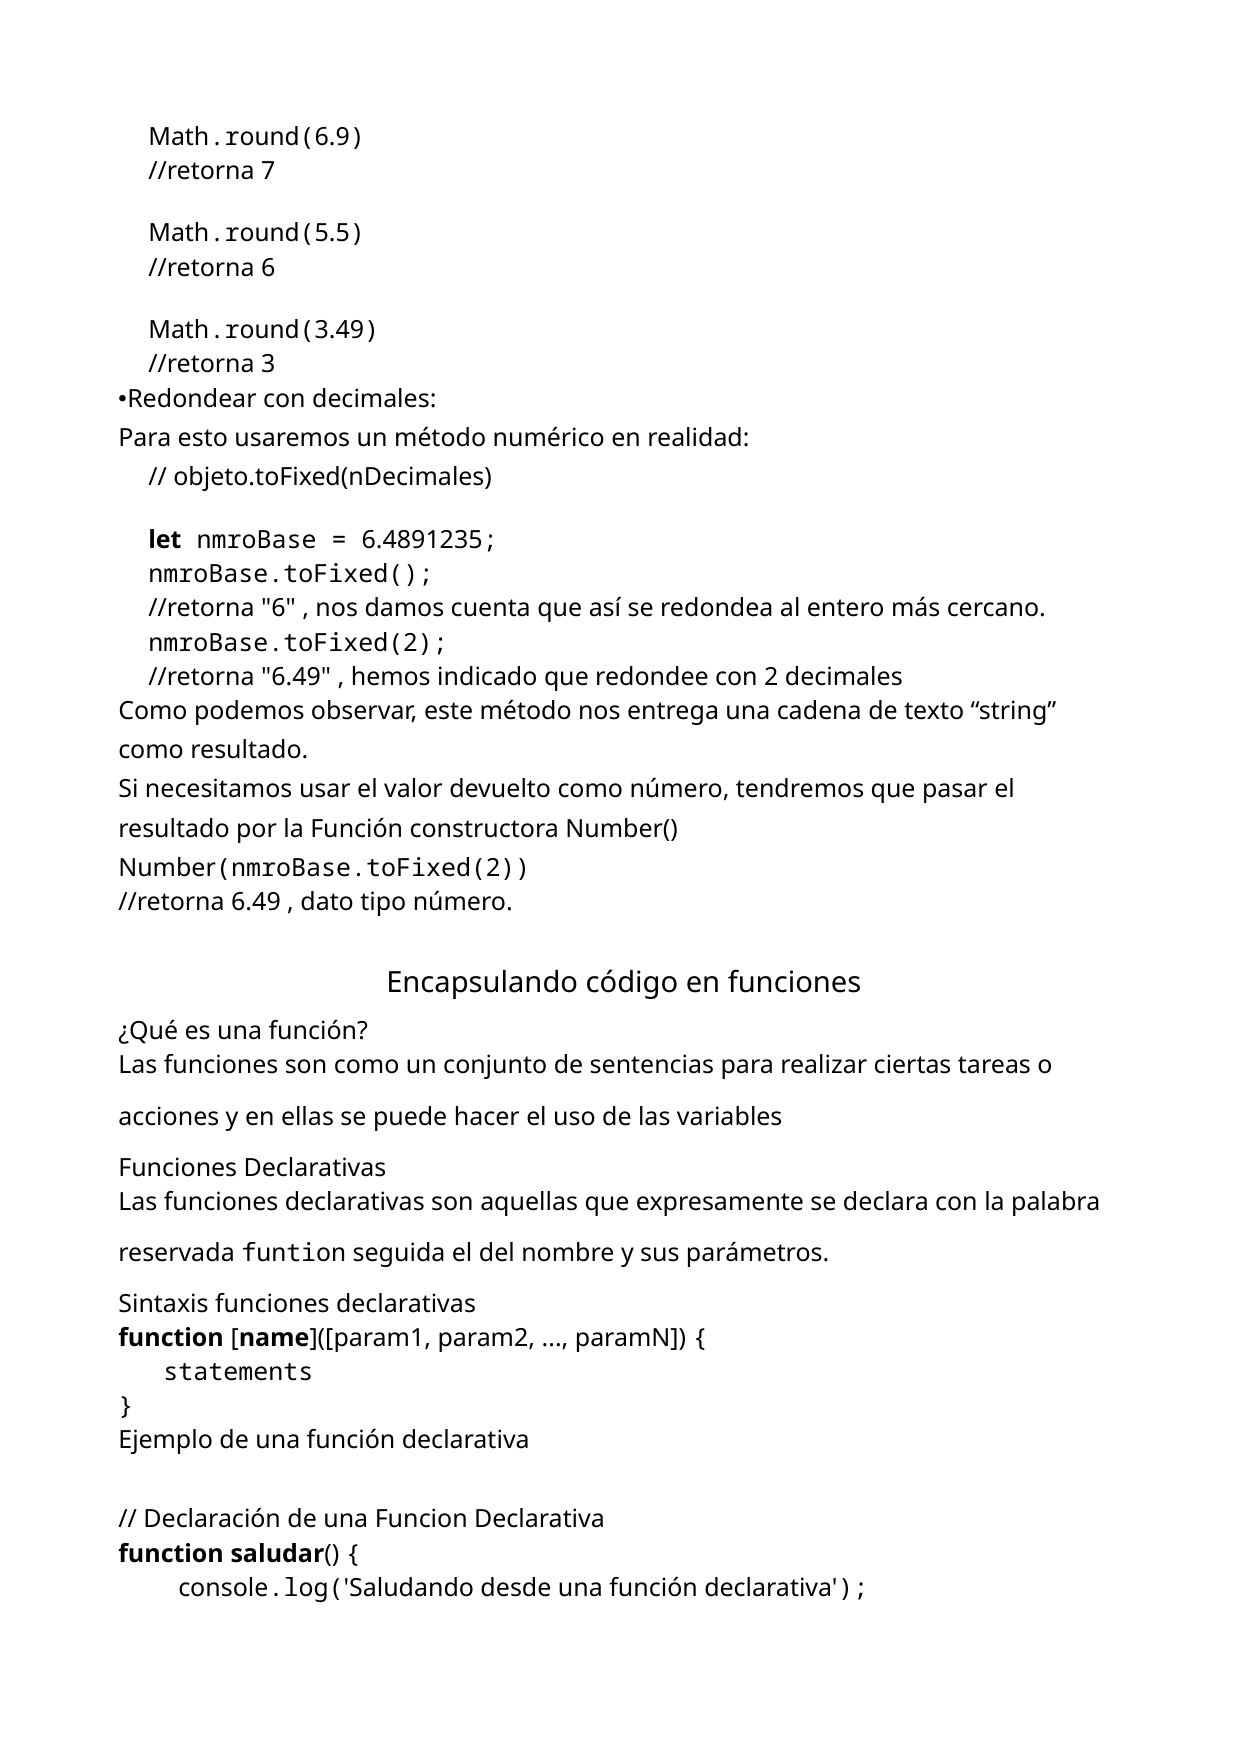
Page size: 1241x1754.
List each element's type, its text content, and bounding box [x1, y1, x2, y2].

list Number(nmroBase.toFixed(2)) [118, 849, 1122, 883]
text // Declaración de una Funcion Declarativa [118, 1501, 1122, 1535]
text } [118, 1388, 1122, 1422]
text statements [118, 1353, 1122, 1388]
list //retorna 7 [118, 152, 1122, 187]
list // objeto.toFixed(nDecimales) [118, 459, 1122, 493]
text Ejemplo de una función declarativa [118, 1422, 1122, 1456]
text Las funciones declarativas son aquellas que expresamente se declara con la palabra reservada funtion seguida el del nombre y sus parámetros. [118, 1183, 1122, 1268]
subtitle Encapsulando código en funciones [118, 961, 1122, 1001]
list //retorna 6 [118, 249, 1122, 283]
subtitle Funciones Declarativas [118, 1149, 1122, 1183]
list //retorna "6" , nos damos cuenta que así se redondea al entero más cercano. [118, 590, 1122, 624]
text Las funciones son como un conjunto de sentencias para realizar ciertas tareas o acciones y en ellas se puede hacer el uso de las variables [118, 1047, 1122, 1132]
list nmroBase.toFixed(); [118, 556, 1122, 590]
text console.log('Saludando desde una función declarativa'); [118, 1569, 1122, 1603]
text function saludar() { [118, 1535, 1122, 1569]
list Redondear con decimales: Para esto usaremos un método numérico en realidad: [118, 380, 1122, 454]
list //retorna 6.49 , dato tipo número. [118, 883, 1122, 917]
subtitle ¿Qué es una función? [118, 1013, 1122, 1047]
list Como podemos observar, este método nos entrega una cadena de texto “string” como resultado. Si necesitamos usar el valor devuelto como número, tendremos que pasar el resultado por la Función constructora Number() [118, 693, 1122, 844]
list //retorna "6.49" , hemos indicado que redondee con 2 decimales [118, 658, 1122, 693]
list //retorna 3 [118, 346, 1122, 380]
subtitle Sintaxis funciones declarativas [118, 1285, 1122, 1319]
list Math.round(3.49) [118, 312, 1122, 346]
list let nmroBase = 6.4891235; [118, 521, 1122, 556]
list Math.round(6.9) [118, 118, 1122, 152]
list Math.round(5.5) [118, 215, 1122, 249]
text function [name]([param1, param2, ..., paramN]) { [118, 1319, 1122, 1353]
list nmroBase.toFixed(2); [118, 624, 1122, 658]
